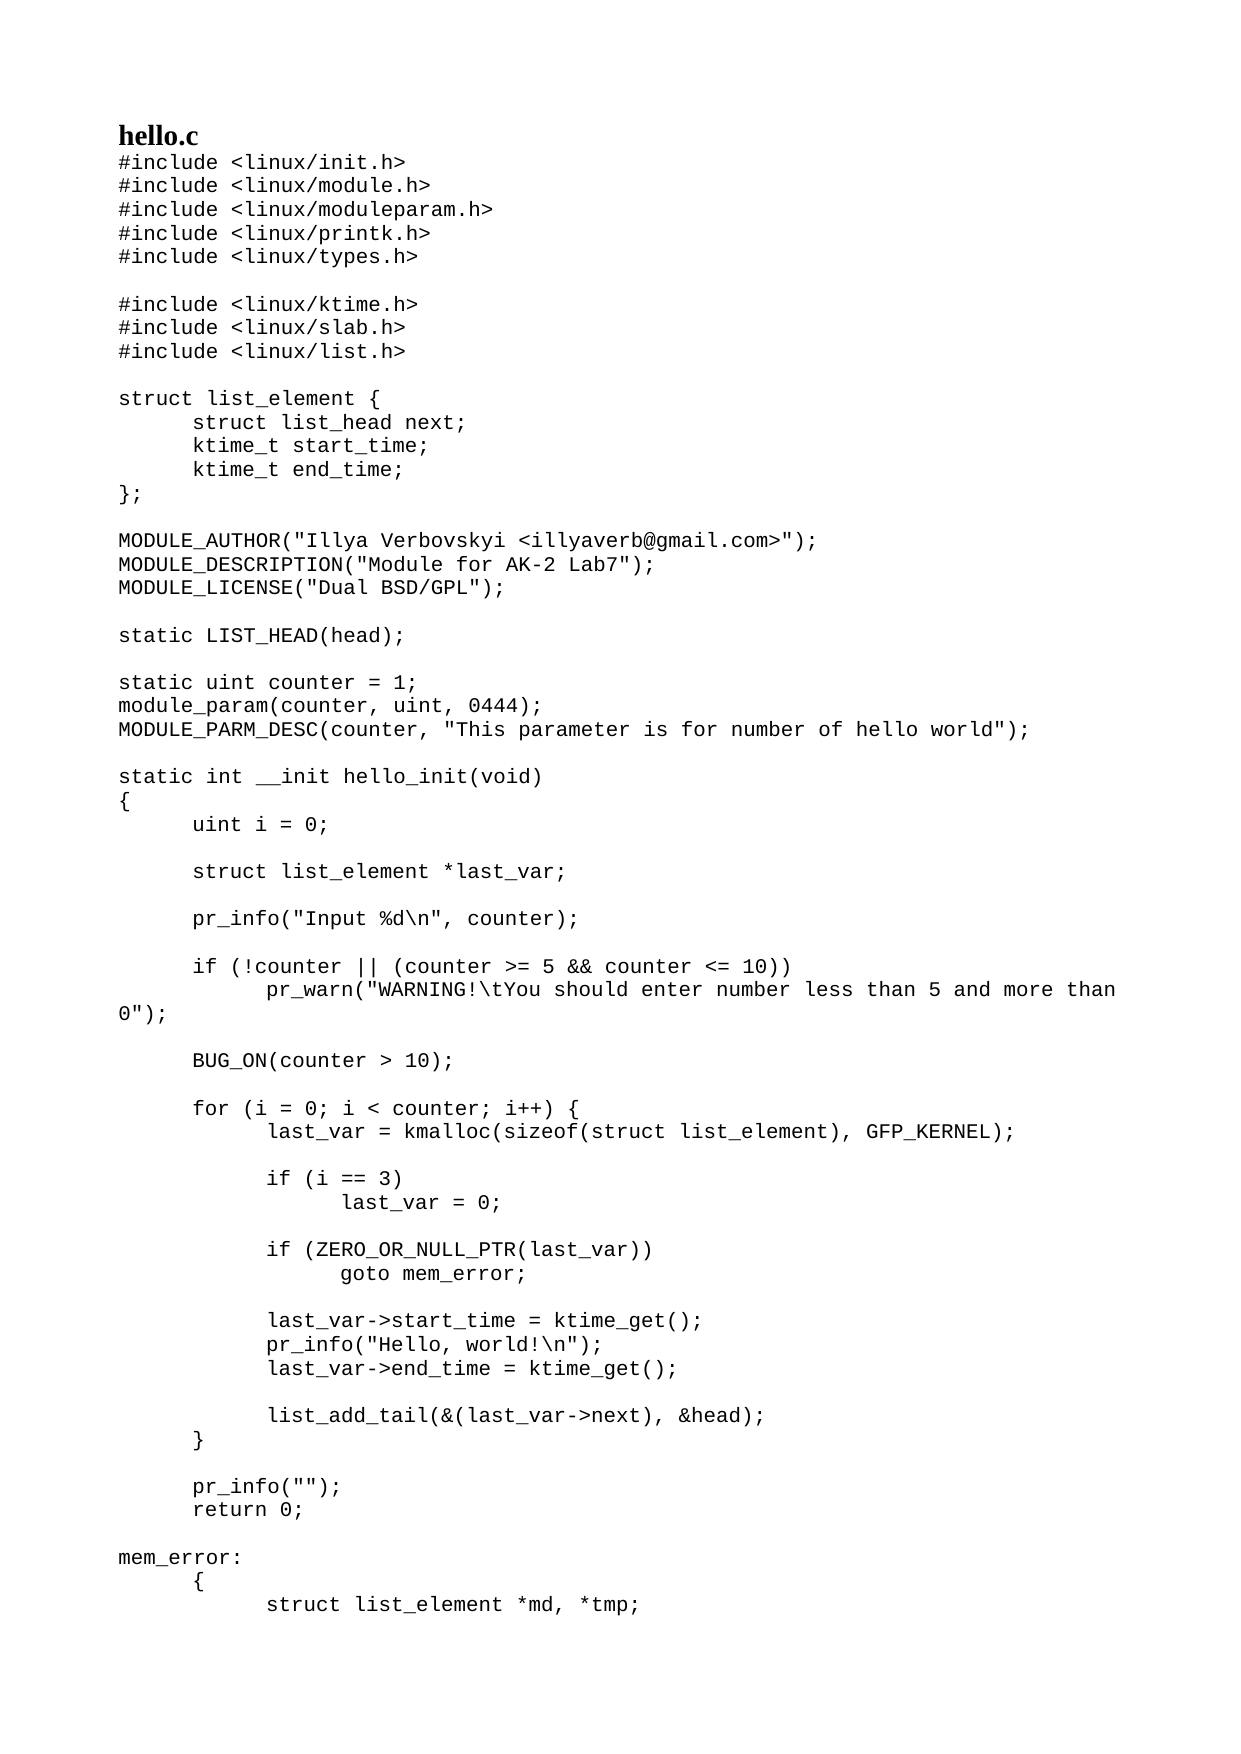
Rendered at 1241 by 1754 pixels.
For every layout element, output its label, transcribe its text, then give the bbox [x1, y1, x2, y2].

text last_var->end_time = ktime_get(); [118, 1358, 1122, 1381]
text if (!counter || (counter >= 5 && counter <= 10)) [118, 956, 1122, 979]
text { [118, 1570, 1122, 1594]
text return 0; [118, 1499, 1122, 1523]
text static uint counter = 1; [118, 672, 1122, 696]
text #include <linux/ktime.h> [118, 293, 1122, 317]
text module_param(counter, uint, 0444); [118, 696, 1122, 719]
text hello.c [118, 118, 1122, 152]
text #include <linux/module.h> [118, 175, 1122, 199]
text #include <linux/types.h> [118, 246, 1122, 270]
text if (i == 3) [118, 1168, 1122, 1192]
text pr_info("Input %d\n", counter); [118, 908, 1122, 932]
text pr_warn("WARNING!\tYou should enter number less than 5 and more than 0"); [118, 979, 1122, 1027]
text ktime_t start_time; [118, 435, 1122, 459]
text if (ZERO_OR_NULL_PTR(last_var)) [118, 1239, 1122, 1263]
text #include <linux/printk.h> [118, 223, 1122, 246]
text #include <linux/list.h> [118, 341, 1122, 364]
text last_var = kmalloc(sizeof(struct list_element), GFP_KERNEL); [118, 1121, 1122, 1145]
text MODULE_LICENSE("Dual BSD/GPL"); [118, 577, 1122, 601]
text MODULE_PARM_DESC(counter, "This parameter is for number of hello world"); [118, 719, 1122, 743]
text MODULE_DESCRIPTION("Module for AK-2 Lab7"); [118, 554, 1122, 577]
text static LIST_HEAD(head); [118, 624, 1122, 648]
text last_var->start_time = ktime_get(); [118, 1310, 1122, 1334]
text { [118, 790, 1122, 814]
text list_add_tail(&(last_var->next), &head); [118, 1405, 1122, 1428]
text mem_error: [118, 1547, 1122, 1570]
text for (i = 0; i < counter; i++) { [118, 1097, 1122, 1121]
text #include <linux/init.h> [118, 152, 1122, 175]
text struct list_element *md, *tmp; [118, 1594, 1122, 1618]
text #include <linux/moduleparam.h> [118, 199, 1122, 223]
text }; [118, 483, 1122, 506]
text ktime_t end_time; [118, 459, 1122, 483]
text last_var = 0; [118, 1192, 1122, 1216]
text goto mem_error; [118, 1263, 1122, 1287]
text struct list_element { [118, 388, 1122, 412]
text #include <linux/slab.h> [118, 317, 1122, 341]
text uint i = 0; [118, 814, 1122, 837]
text } [118, 1428, 1122, 1452]
text static int __init hello_init(void) [118, 766, 1122, 790]
text MODULE_AUTHOR("Illya Verbovskyi <illyaverb@gmail.com>"); [118, 530, 1122, 554]
text pr_info("Hello, world!\n"); [118, 1334, 1122, 1358]
text BUG_ON(counter > 10); [118, 1050, 1122, 1074]
text struct list_element *last_var; [118, 861, 1122, 885]
text struct list_head next; [118, 412, 1122, 435]
text pr_info(""); [118, 1476, 1122, 1499]
